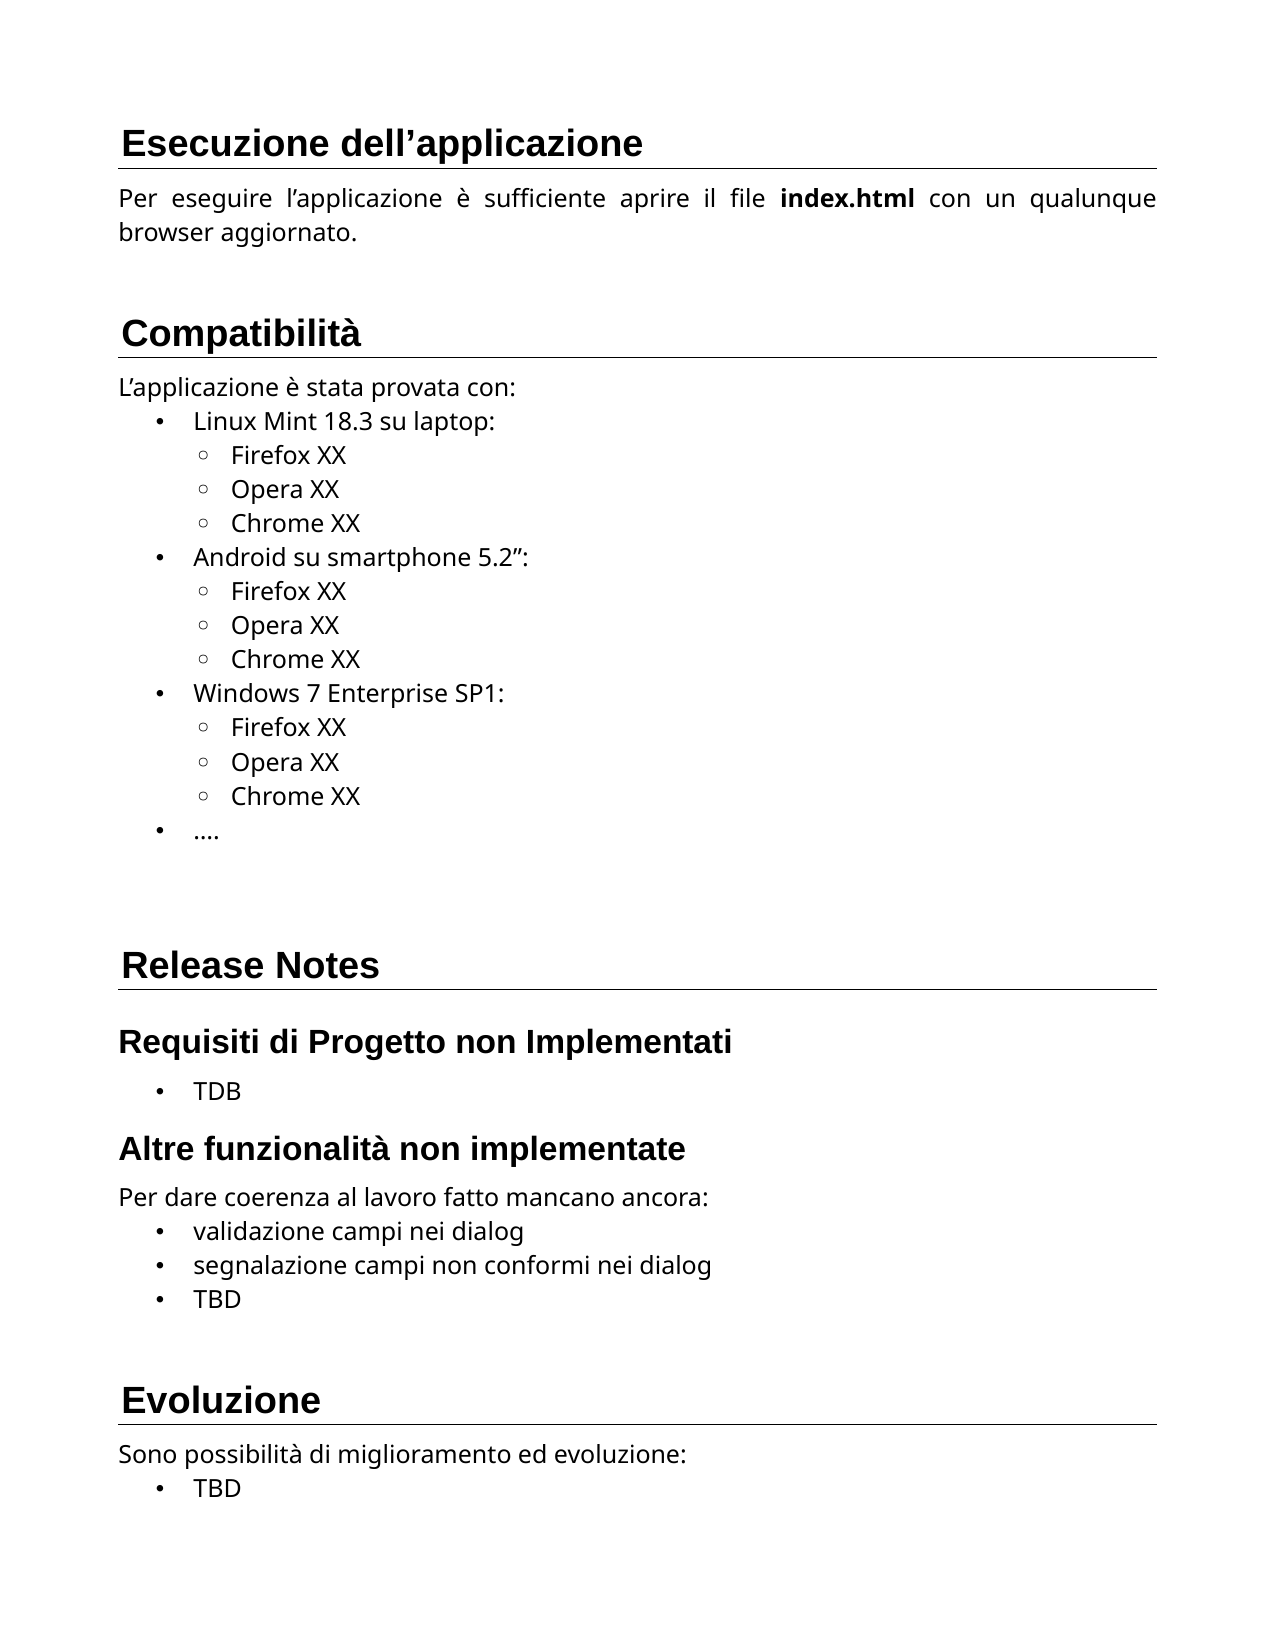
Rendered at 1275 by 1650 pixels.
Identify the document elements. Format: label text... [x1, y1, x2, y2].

list Opera XX [193, 608, 1157, 642]
list Firefox XX [193, 574, 1157, 608]
text Per eseguire l’applicazione è sufficiente aprire il file index.html con un qualunque browser aggiornato. [118, 180, 1157, 248]
subtitle Altre funzionalità non implementate [118, 1128, 1157, 1167]
list Chrome XX [193, 778, 1157, 812]
list Firefox XX [193, 438, 1157, 472]
list validazione campi nei dialog [156, 1214, 1157, 1248]
list segnalazione campi non conformi nei dialog [156, 1248, 1157, 1282]
text L’applicazione è stata provata con: [118, 369, 1157, 403]
list TBD [156, 1471, 1157, 1505]
list Opera XX [193, 744, 1157, 778]
list Opera XX [193, 472, 1157, 506]
list Windows 7 Enterprise SP1: [156, 676, 1157, 710]
list Firefox XX [193, 710, 1157, 744]
list Android su smartphone 5.2”: [156, 540, 1157, 574]
text Sono possibilità di miglioramento ed evoluzione: [118, 1437, 1157, 1471]
subtitle Release Notes [118, 939, 1157, 989]
list TDB [156, 1073, 1157, 1108]
list Chrome XX [193, 506, 1157, 540]
list Chrome XX [193, 642, 1157, 676]
subtitle Esecuzione dell’applicazione [118, 118, 1157, 168]
subtitle Compatibilità [118, 307, 1157, 357]
subtitle Evoluzione [118, 1375, 1157, 1424]
list Linux Mint 18.3 su laptop: [156, 403, 1157, 438]
list …. [156, 812, 1157, 846]
list TBD [156, 1282, 1157, 1316]
text Per dare coerenza al lavoro fatto mancano ancora: [118, 1179, 1157, 1214]
subtitle Requisiti di Progetto non Implementati [118, 1022, 1157, 1061]
